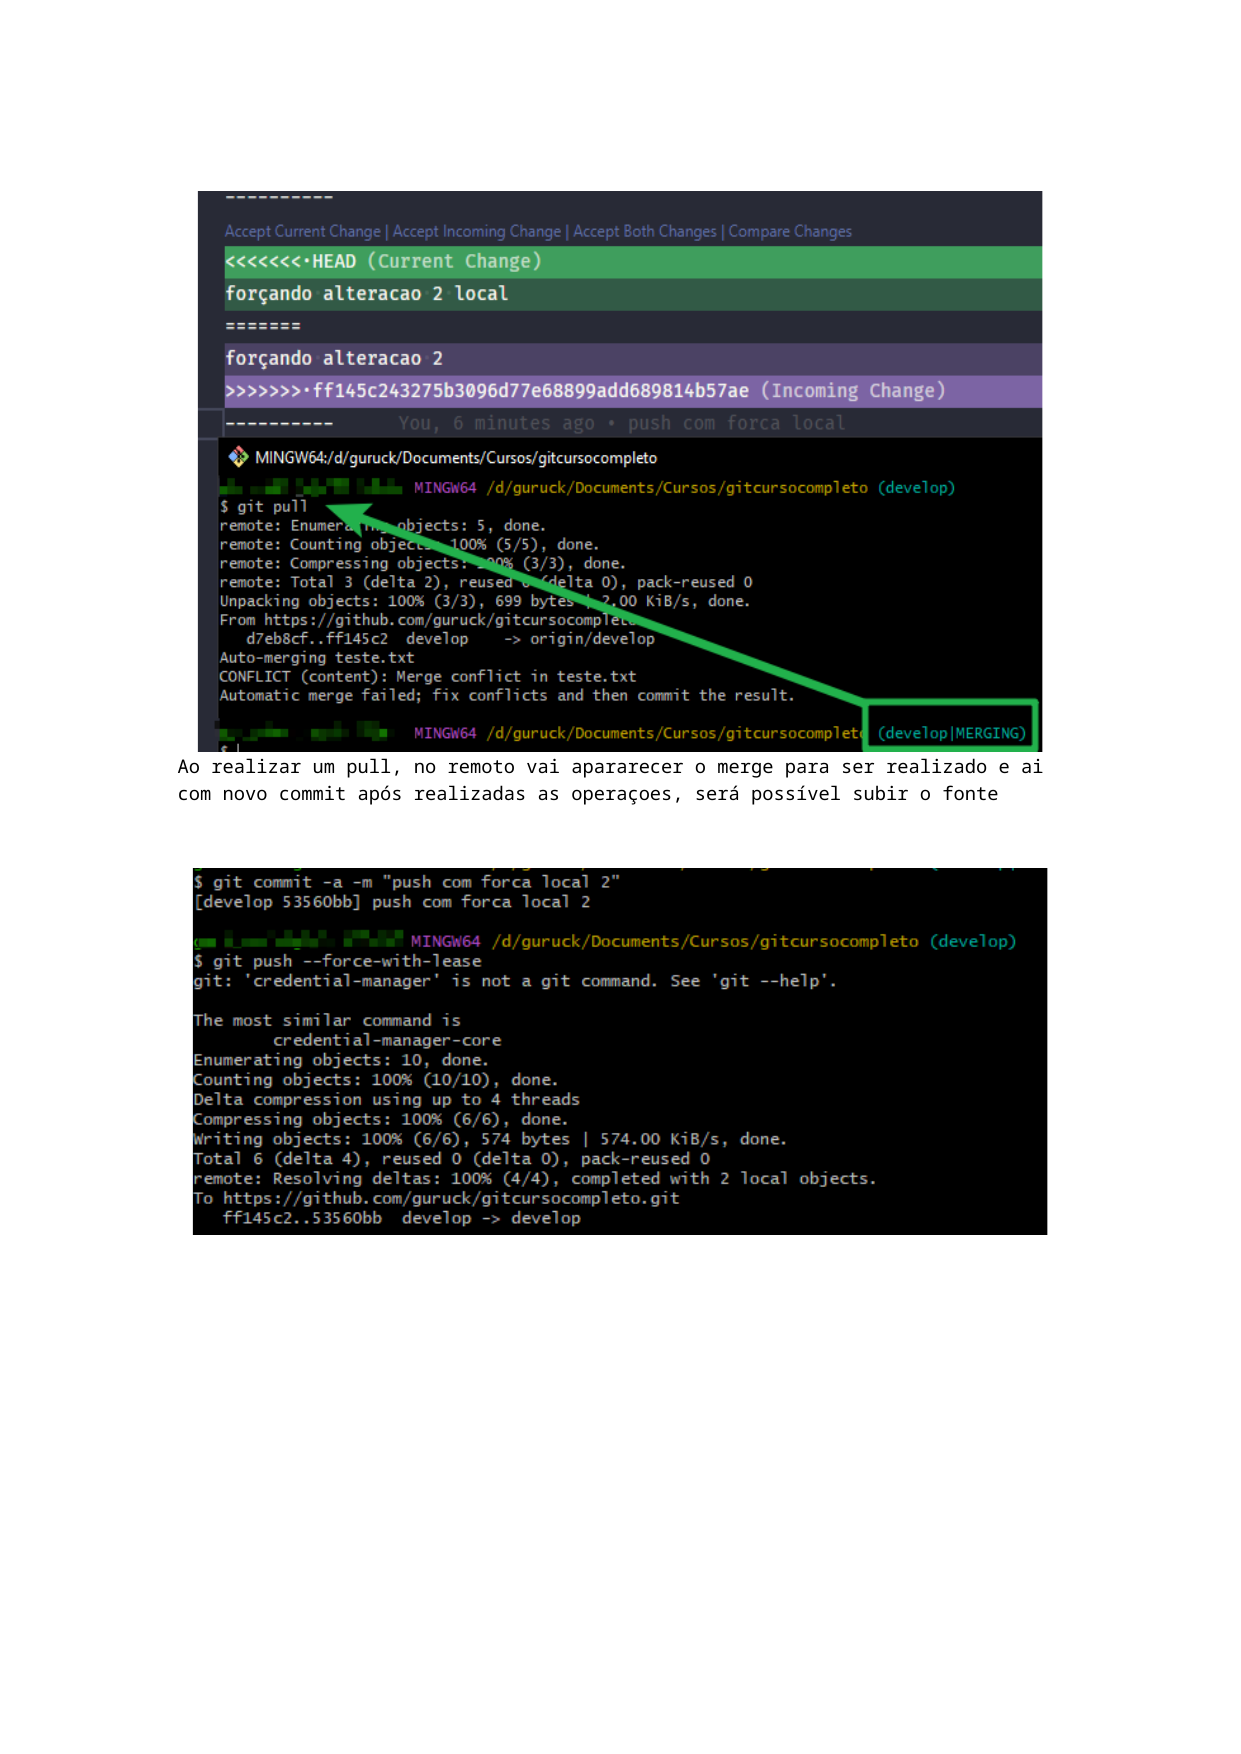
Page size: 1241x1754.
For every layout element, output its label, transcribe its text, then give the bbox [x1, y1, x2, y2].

picture [197, 191, 1043, 752]
picture [192, 868, 1048, 1235]
text Ao realizar um pull, no remoto vai apararecer o merge para ser realizado e ai com novo commit após realizadas as operaçoes, será possível subir o fonte [177, 192, 1063, 806]
